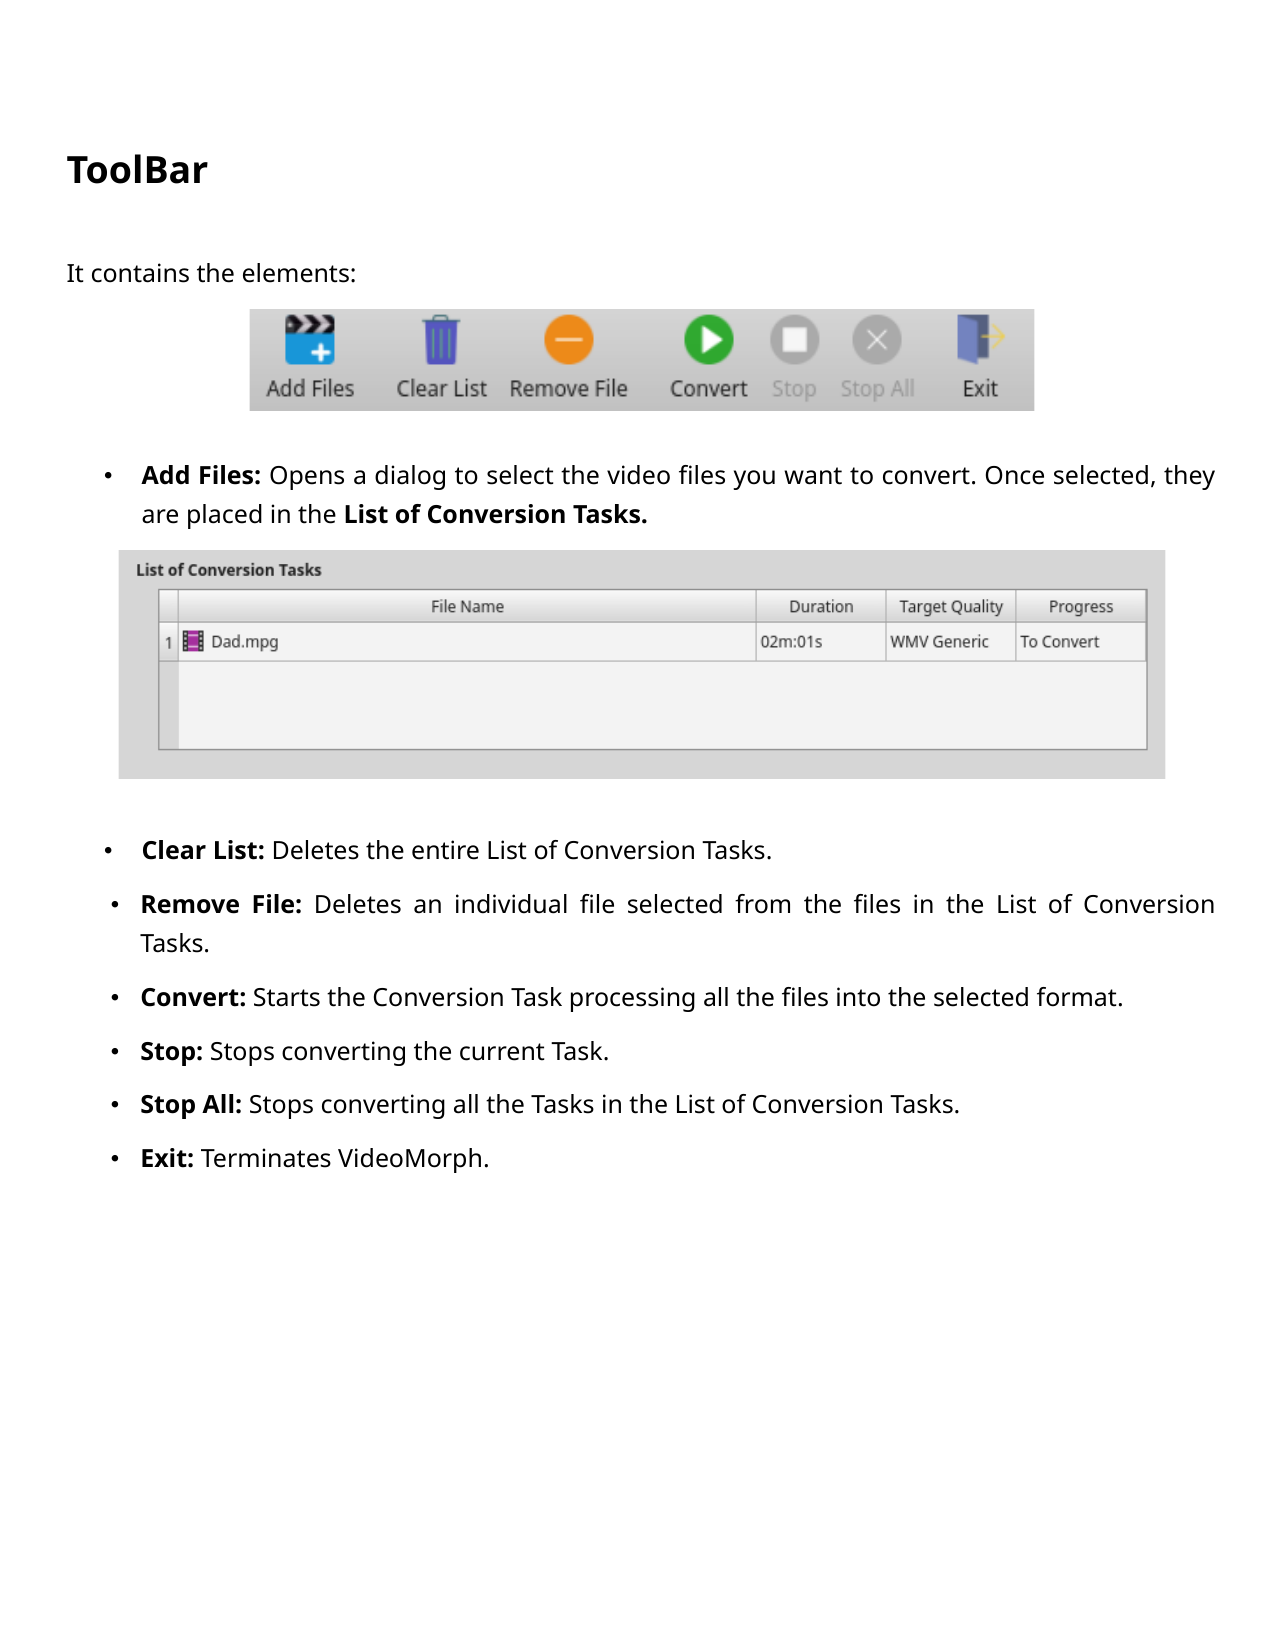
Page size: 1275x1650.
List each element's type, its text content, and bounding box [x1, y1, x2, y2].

list Convert: Starts the Conversion Task processing all the files into the selected format. [111, 980, 1217, 1014]
list Stop: Stops converting the current Task. [111, 1033, 1217, 1067]
subtitle ToolBar [66, 143, 1217, 194]
list Add Files: Opens a dialog to select the video files you want to convert. Once selected, they are placed in the List of Conversion Tasks. [104, 458, 1217, 531]
list Stop All: Stops converting all the Tasks in the List of Conversion Tasks. [111, 1087, 1217, 1121]
list Exit: Terminates VideoMorph. [111, 1141, 1217, 1175]
text It contains the elements: [66, 255, 1217, 289]
picture [118, 550, 1166, 779]
list Remove File: Deletes an individual file selected from the files in the List of Conversion Tasks. [111, 887, 1217, 960]
picture [249, 309, 1035, 411]
list Clear List: Deletes the entire List of Conversion Tasks. [104, 833, 1217, 867]
